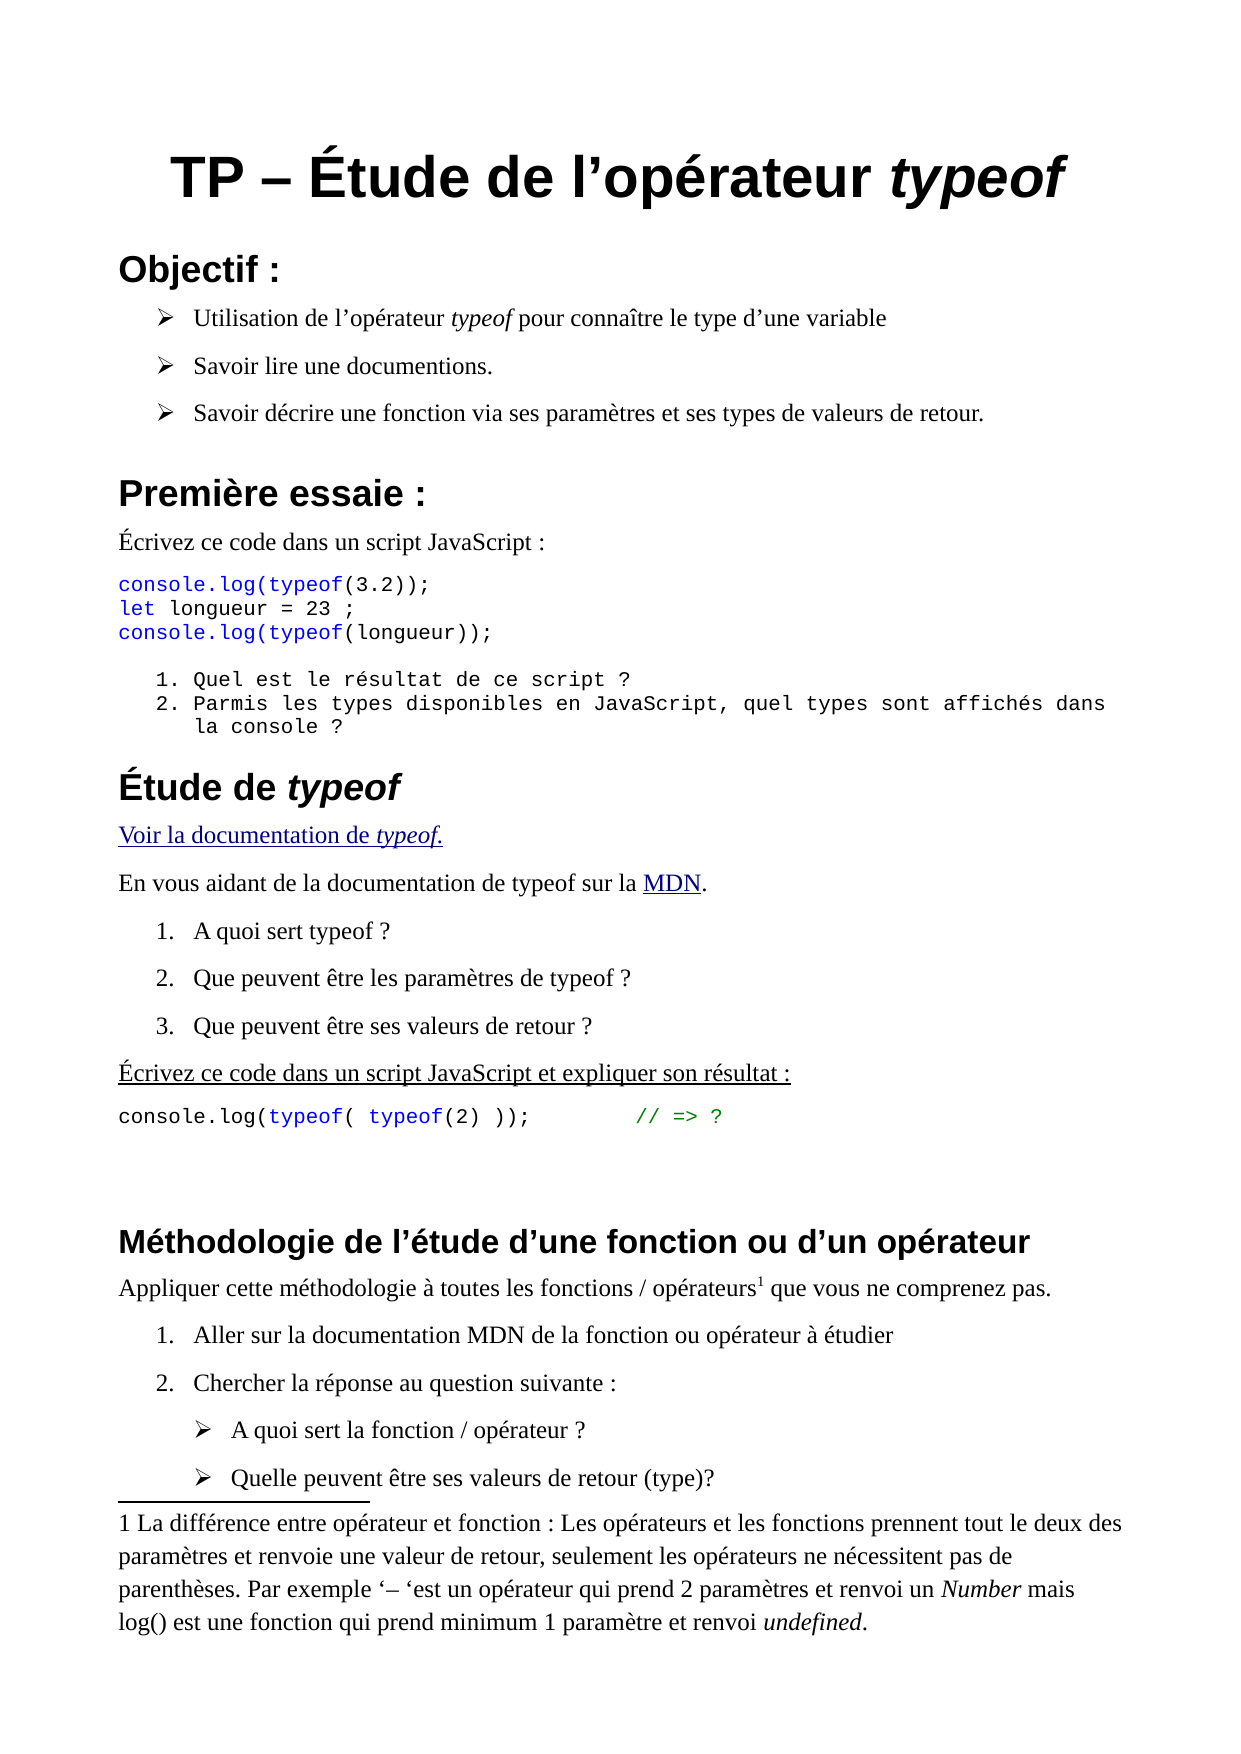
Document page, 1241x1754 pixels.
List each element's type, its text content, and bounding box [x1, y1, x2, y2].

list Parmis les types disponibles en JavaScript, quel types sont affichés dans la console ? [156, 693, 1122, 740]
list A quoi sert la fonction / opérateur ? [193, 1416, 1122, 1444]
list Savoir décrire une fonction via ses paramètres et ses types de valeurs de retour. [156, 398, 1122, 427]
text La différence entre opérateur et fonction : Les opérateurs et les fonctions prennent tout le deux des paramètres et renvoie une valeur de retour, seulement les opérateurs ne nécessitent pas de parenthèses. Par exemple ‘– ‘est un opérateur qui prend 2 paramètres et renvoi un Number mais log() est une fonction qui prend minimum 1 paramètre et renvoi undefined. [118, 1508, 1122, 1636]
list Que peuvent être ses valeurs de retour ? [156, 1011, 1122, 1040]
list Quelle peuvent être ses valeurs de retour (type)? [193, 1463, 1122, 1492]
text let longueur = 23 ; [118, 598, 1122, 622]
list Que peuvent être les paramètres de typeof ? [156, 963, 1122, 992]
list Utilisation de l’opérateur typeof pour connaître le type d’une variable [156, 303, 1122, 332]
list A quoi sert typeof ? [156, 916, 1122, 944]
subtitle Étude de typeof [118, 765, 1122, 808]
list Aller sur la documentation MDN de la fonction ou opérateur à étudier [156, 1320, 1122, 1349]
text console.log(typeof(3.2)); [118, 574, 1122, 598]
text Voir la documentation de typeof. [118, 821, 1122, 849]
subtitle Objectif : [118, 248, 1122, 291]
subtitle Première essaie : [118, 471, 1122, 514]
list Chercher la réponse au question suivante : [156, 1368, 1122, 1397]
list Quel est le résultat de ce script ? [156, 669, 1122, 693]
text Écrivez ce code dans un script JavaScript et expliquer son résultat : [118, 1058, 1122, 1087]
text Appliquer cette méthodologie à toutes les fonctions / opérateurs que vous ne comprenez pas. [118, 1273, 1122, 1302]
list Savoir lire une documentions. [156, 351, 1122, 380]
text console.log(typeof(longueur)); [118, 622, 1122, 645]
text console.log(typeof( typeof(2) )); // => ? [118, 1106, 1122, 1130]
subtitle Méthodologie de l’étude d’une fonction ou d’un opérateur [118, 1222, 1122, 1260]
text Écrivez ce code dans un script JavaScript : [118, 527, 1122, 556]
text En vous aidant de la documentation de typeof sur la MDN. [118, 868, 1122, 897]
title TP – Étude de l’opérateur typeof [118, 143, 1122, 210]
